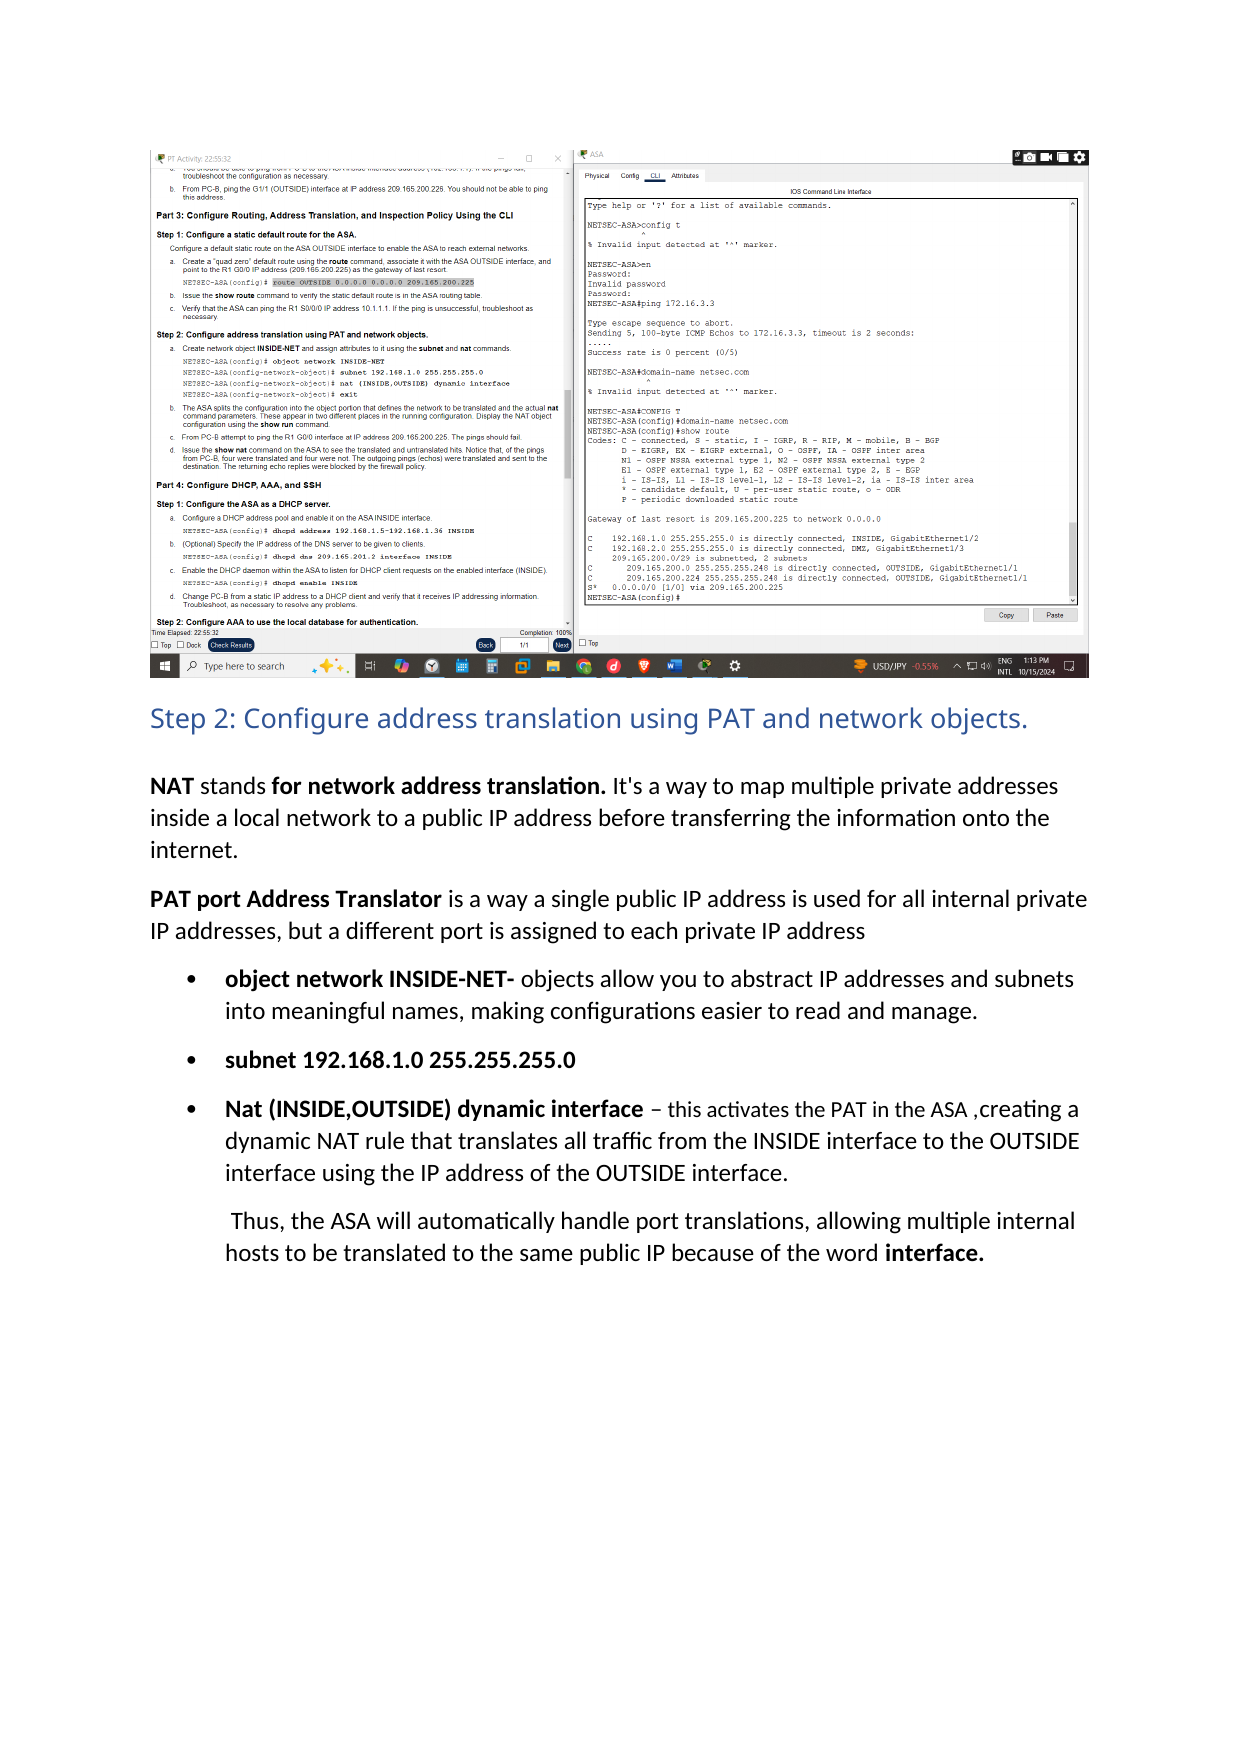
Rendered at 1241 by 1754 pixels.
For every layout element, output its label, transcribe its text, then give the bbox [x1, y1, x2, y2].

list Nat (INSIDE,OUTSIDE) dynamic interface – this activates the PAT in the ASA ,creating a dynamic NAT rule that translates all traffic from the INSIDE interface to the OUTSIDE interface using the IP address of the OUTSIDE interface. [187, 1093, 1090, 1187]
subtitle Step 2: Configure address translation using PAT and network objects. [150, 700, 1090, 737]
text NAT stands for network address translation. It's a way to map multiple private addresses inside a local network to a public IP address before transferring the information onto the internet. [150, 738, 1090, 865]
list subnet 192.168.1.0 255.255.255.0 [187, 1044, 1090, 1075]
text PAT port Address Translator is a way a single public IP address is used for all internal private IP addresses, but a different port is assigned to each private IP address [150, 883, 1090, 945]
list object network INSIDE-NET- objects allow you to abstract IP addresses and subnets into meaningful names, making configurations easier to read and manage. [187, 963, 1090, 1026]
list Thus, the ASA will automatically handle port translations, allowing multiple internal hosts to be translated to the same public IP because of the word interface. [225, 1205, 1090, 1268]
